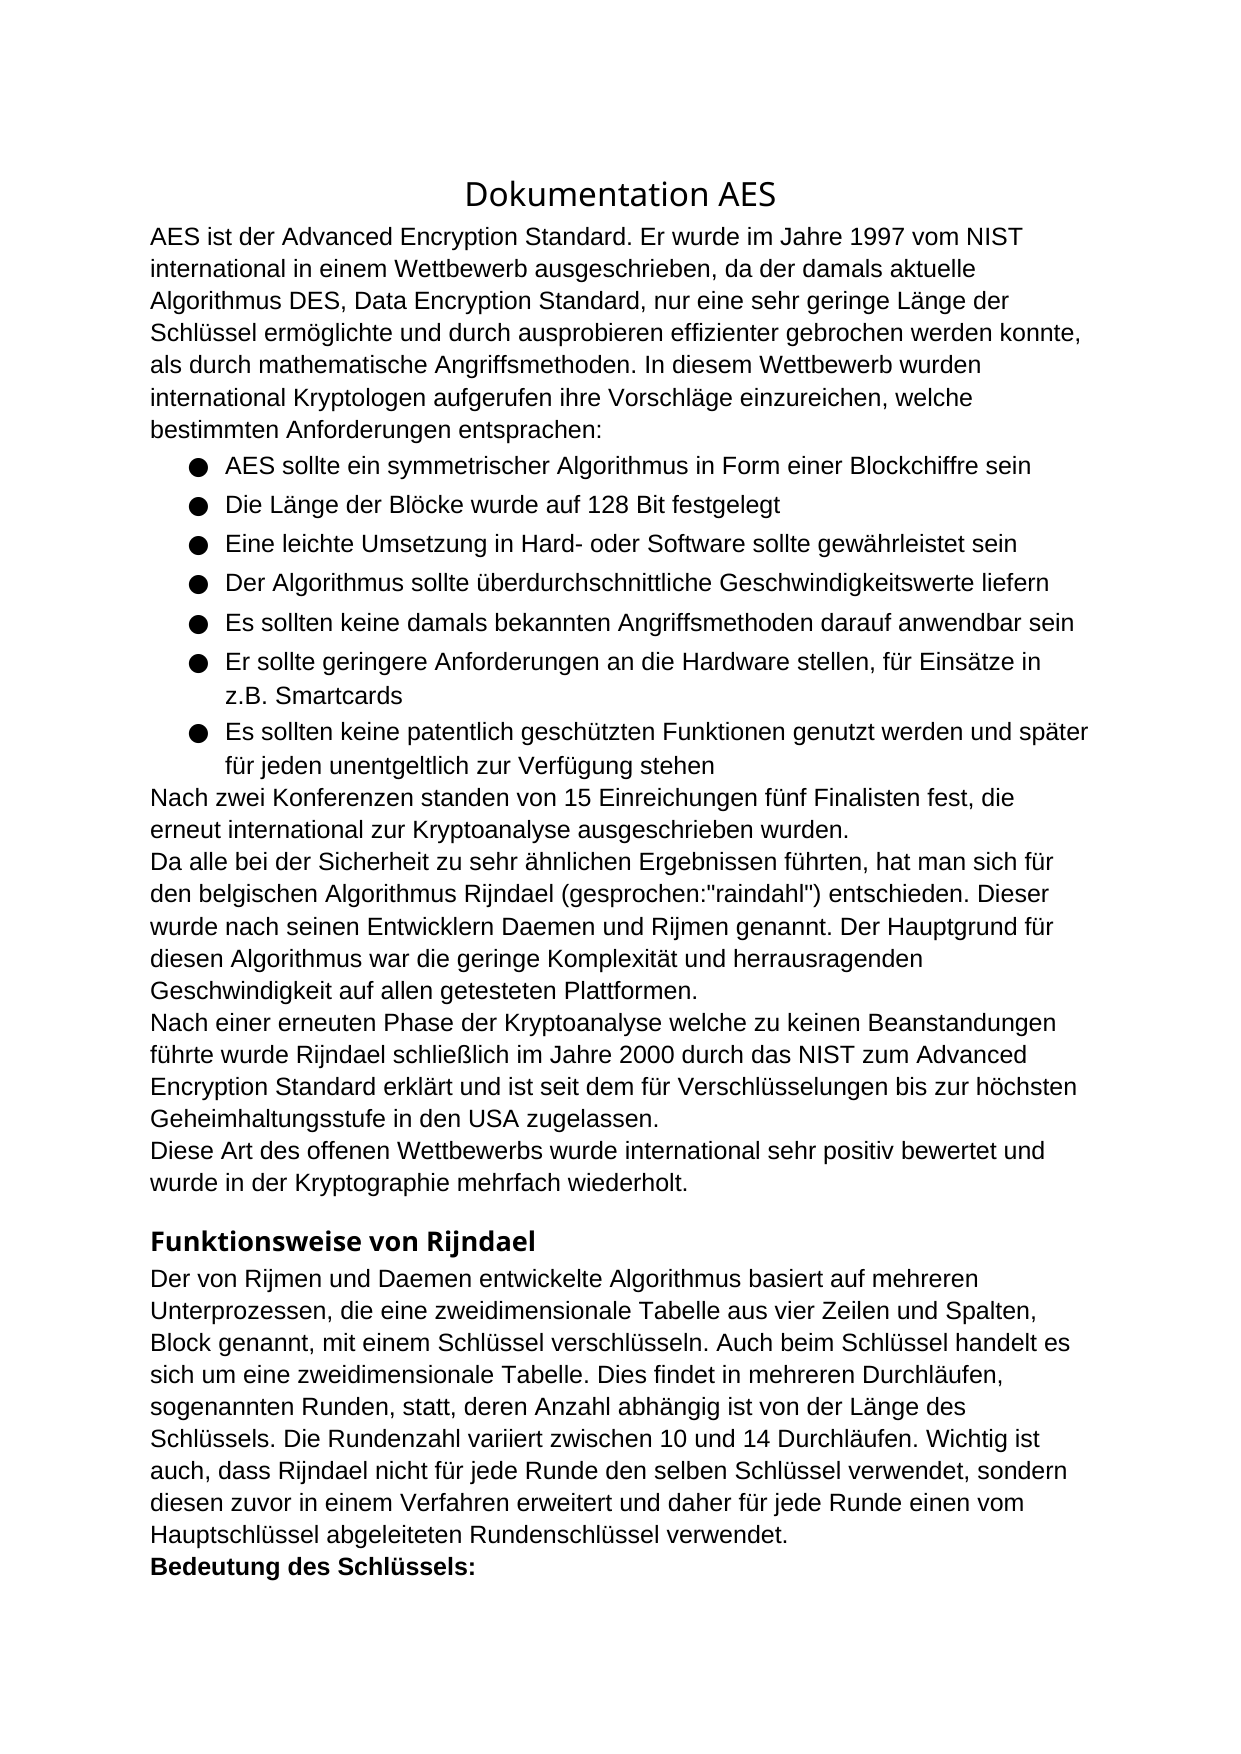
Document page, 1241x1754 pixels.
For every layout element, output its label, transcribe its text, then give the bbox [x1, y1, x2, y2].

text Bedeutung des Schlüssels: [150, 1553, 1091, 1581]
subtitle Dokumentation AES [150, 171, 1091, 216]
text Nach zwei Konferenzen standen von 15 Einreichungen fünf Finalisten fest, die erneut international zur Kryptoanalyse ausgeschrieben wurden. [150, 784, 1091, 844]
text Diese Art des offenen Wettbewerbs wurde international sehr positiv bewertet und wurde in der Kryptographie mehrfach wiederholt. [150, 1137, 1091, 1197]
list Er sollte geringere Anforderungen an die Hardware stellen, für Einsätze in z.B. Smartcards [187, 643, 1091, 709]
list AES sollte ein symmetrischer Algorithmus in Form einer Blockchiffre sein [187, 448, 1091, 482]
text AES ist der Advanced Encryption Standard. Er wurde im Jahre 1997 vom NIST international in einem Wettbewerb ausgeschrieben, da der damals aktuelle Algorithmus DES, Data Encryption Standard, nur eine sehr geringe Länge der Schlüssel ermöglichte und durch ausprobieren effizienter gebrochen werden konnte, als durch mathematische Angriffsmethoden. In diesem Wettbewerb wurden international Kryptologen aufgerufen ihre Vorschläge einzureichen, welche bestimmten Anforderungen entsprachen: [150, 223, 1091, 443]
text Da alle bei der Sicherheit zu sehr ähnlichen Ergebnissen führten, hat man sich für den belgischen Algorithmus Rijndael (gesprochen:"raindahl") entschieden. Dieser wurde nach seinen Entwicklern Daemen und Rijmen genannt. Der Hauptgrund für diesen Algorithmus war die geringe Komplexität und herrausragenden Geschwindigkeit auf allen getesteten Plattformen. [150, 848, 1091, 1004]
text Der von Rijmen und Daemen entwickelte Algorithmus basiert auf mehreren Unterprozessen, die eine zweidimensionale Tabelle aus vier Zeilen und Spalten, Block genannt, mit einem Schlüssel verschlüsseln. Auch beim Schlüssel handelt es sich um eine zweidimensionale Tabelle. Dies findet in mehreren Durchläufen, sogenannten Runden, statt, deren Anzahl abhängig ist von der Länge des Schlüssels. Die Rundenzahl variiert zwischen 10 und 14 Durchläufen. Wichtig ist auch, dass Rijndael nicht für jede Runde den selben Schlüssel verwendet, sondern diesen zuvor in einem Verfahren erweitert und daher für jede Runde einen vom Hauptschlüssel abgeleiteten Rundenschlüssel verwendet. [150, 1264, 1091, 1549]
list Die Länge der Blöcke wurde auf 128 Bit festgelegt [187, 487, 1091, 521]
list Eine leichte Umsetzung in Hard- oder Software sollte gewährleistet sein [187, 526, 1091, 560]
subtitle Funktionsweise von Rijndael [150, 1222, 1091, 1259]
text Nach einer erneuten Phase der Kryptoanalyse welche zu keinen Beanstandungen führte wurde Rijndael schließlich im Jahre 2000 durch das NIST zum Advanced Encryption Standard erklärt und ist seit dem für Verschlüsselungen bis zur höchsten Geheimhaltungsstufe in den USA zugelassen. [150, 1009, 1091, 1133]
list Es sollten keine patentlich geschützten Funktionen genutzt werden und später für jeden unentgeltlich zur Verfügung stehen [187, 714, 1091, 780]
list Es sollten keine damals bekannten Angriffsmethoden darauf anwendbar sein [187, 604, 1091, 638]
list Der Algorithmus sollte überdurchschnittliche Geschwindigkeitswerte liefern [187, 565, 1091, 599]
